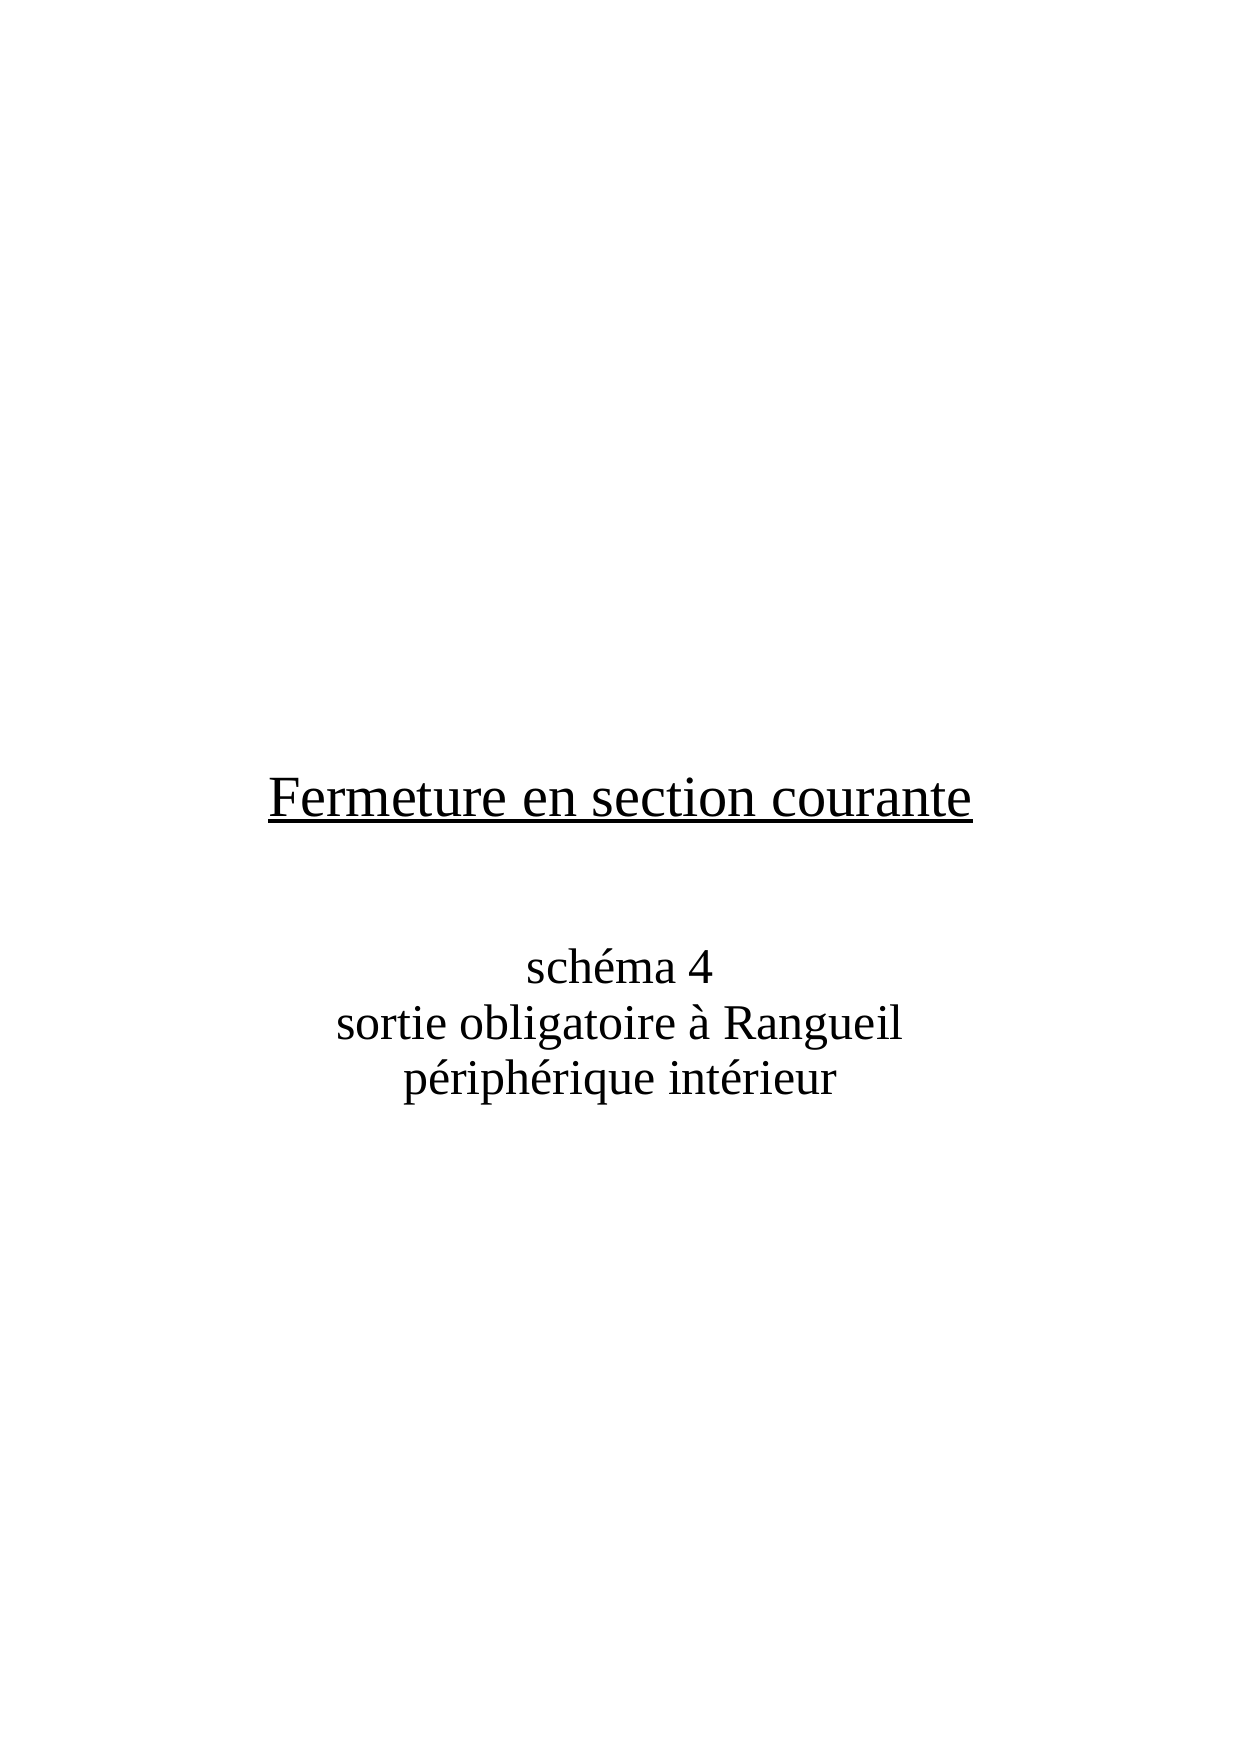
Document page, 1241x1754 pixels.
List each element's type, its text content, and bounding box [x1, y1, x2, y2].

text sortie obligatoire à Rangueil [118, 995, 1122, 1050]
text Fermeture en section courante [118, 764, 1122, 828]
text schéma 4 [118, 939, 1122, 995]
text périphérique intérieur [118, 1050, 1122, 1106]
